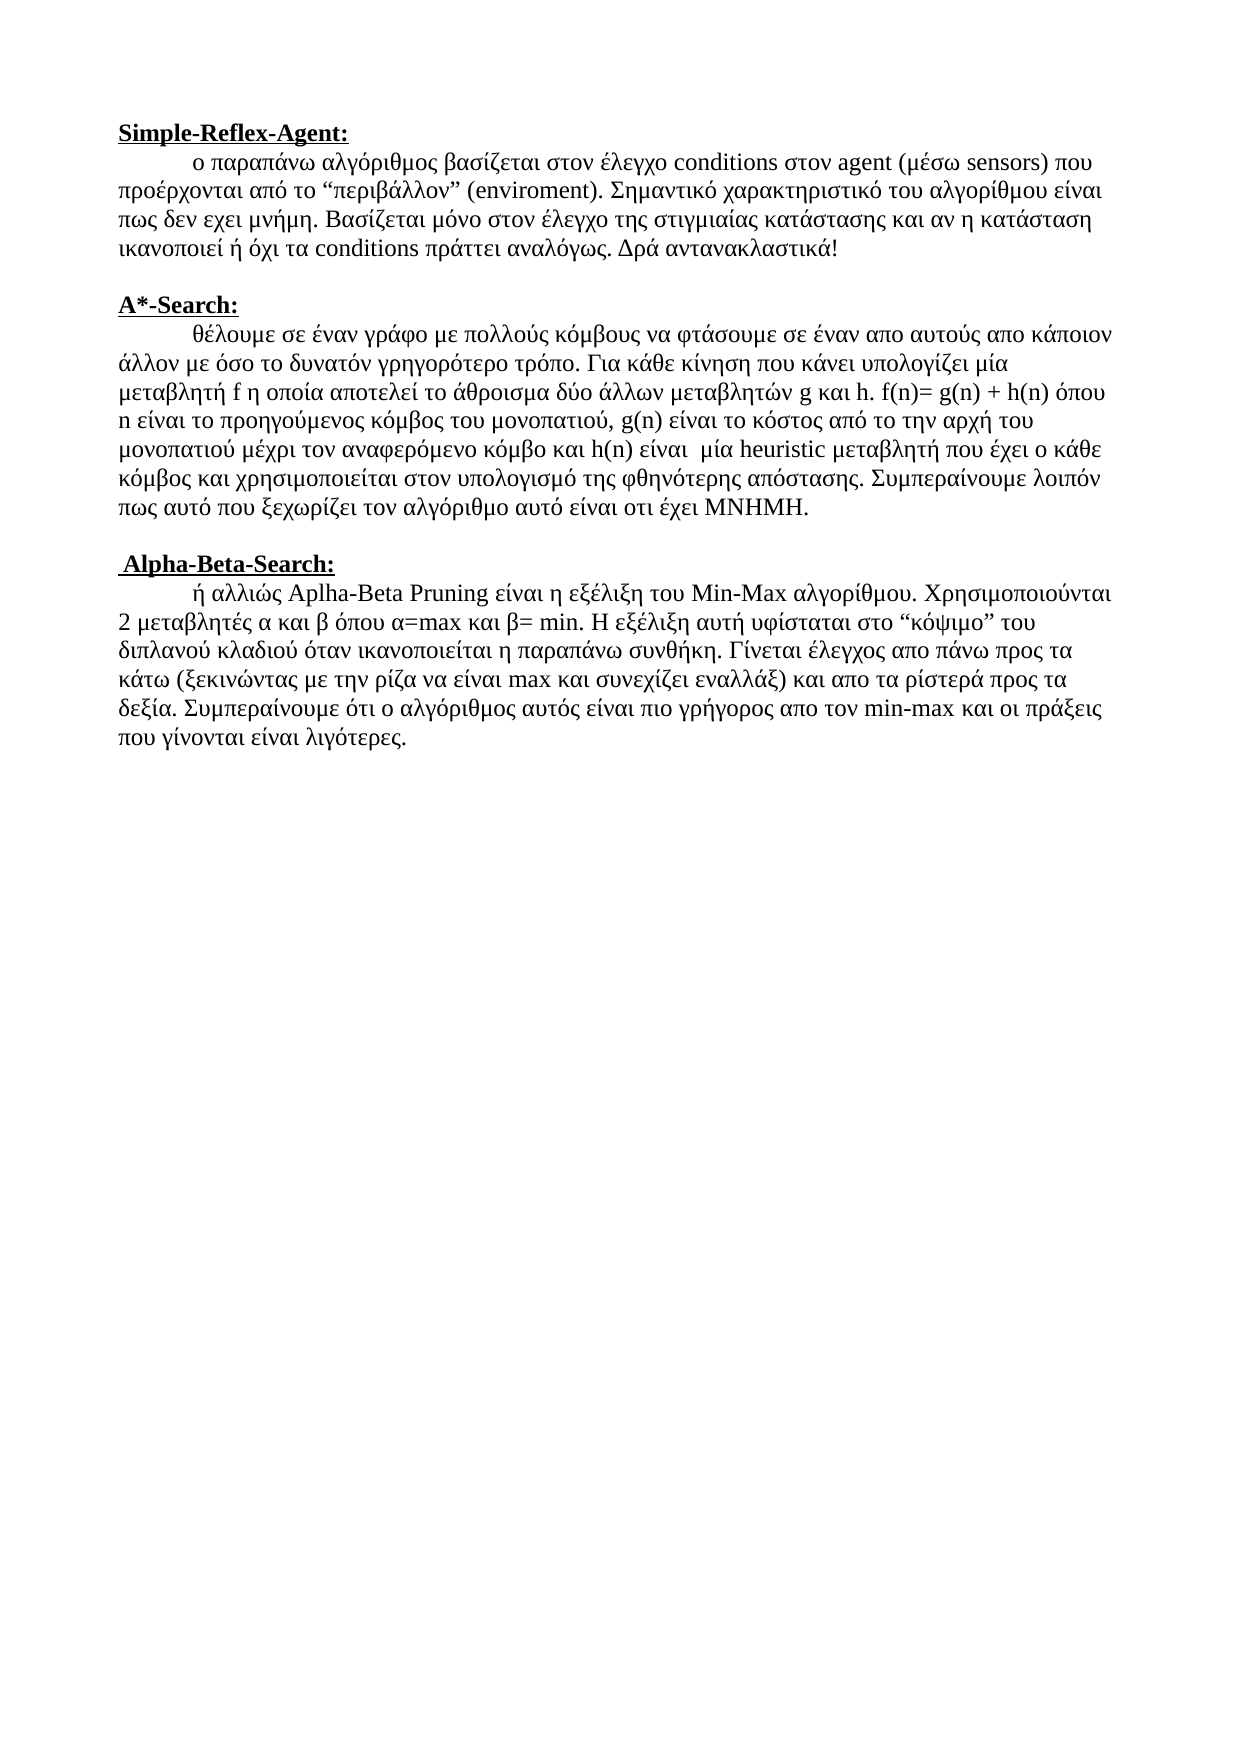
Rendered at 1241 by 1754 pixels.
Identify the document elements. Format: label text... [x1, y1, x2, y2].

text ή αλλιώς Aplha-Βeta Ρruning είναι η εξέλιξη του Min-Max αλγορίθμου. Χρησιμοποιούνται 2 μεταβλητές α και β όπου α=max και β= min. Η εξέλιξη αυτή υφίσταται στο “κόψιμο” του διπλανού κλαδιού όταν ικανοποιείται η παραπάνω συνθήκη. Γίνεται έλεγχος απο πάνω προς τα κάτω (ξεκινώντας με την ρίζα να είναι max και συνεχίζει εναλλάξ) και απο τα ρίστερά προς τα δεξία. Συμπεραίνουμε ότι ο αλγόριθμος αυτός είναι πιο γρήγορος απο τον min-max και οι πράξεις που γίνονται είναι λιγότερες. [118, 578, 1122, 751]
text Alpha-Beta-Search: [118, 549, 1122, 578]
text θέλουμε σε έναν γράφο με πολλoύς κόμβους να φτάσουμε σε έναν απο αυτούς απο κάποιον άλλον με όσο το δυνατόν γρηγορότερο τρόπο. Για κάθε κίνηση που κάνει υπολογίζει μία μεταβλητή f η οποία αποτελεί το άθροισμα δύο άλλων μεταβλητών g και h. f(n)= g(n) + h(n) όπου n είναι το προηγούμενος κόμβος του μονοπατιού, g(n) είναι το κόστος από το την αρχή του μονοπατιού μέχρι τον αναφερόμενο κόμβο και h(n) είναι μία heuristic μεταβλητή που έχει ο κάθε κόμβος και χρησιμοποιείται στον υπολογισμό της φθηνότερης απόστασης. Συμπεραίνουμε λοιπόν πως αυτό που ξεχωρίζει τον αλγόριθμο αυτό είναι οτι έχει ΜΝΗΜΗ. [118, 319, 1122, 521]
text Simple-Reflex-Agent: [118, 118, 1122, 147]
text ο παραπάνω αλγόριθμος βασίζεται στον έλεγχο conditions στον agent (μέσω sensors) που προέρχονται από το “περιβάλλον” (enviroment). Σημαντικό χαρακτηριστικό του αλγορίθμου είναι πως δεν εχει μνήμη. Βασίζεται μόνο στον έλεγχο της στιγμιαίας κατάστασης και αν η κατάσταση ικανοποιεί ή όχι τα conditions πράττει αναλόγως. Δρά αντανακλαστικά! [118, 147, 1122, 262]
text Α*-Search: [118, 291, 1122, 319]
